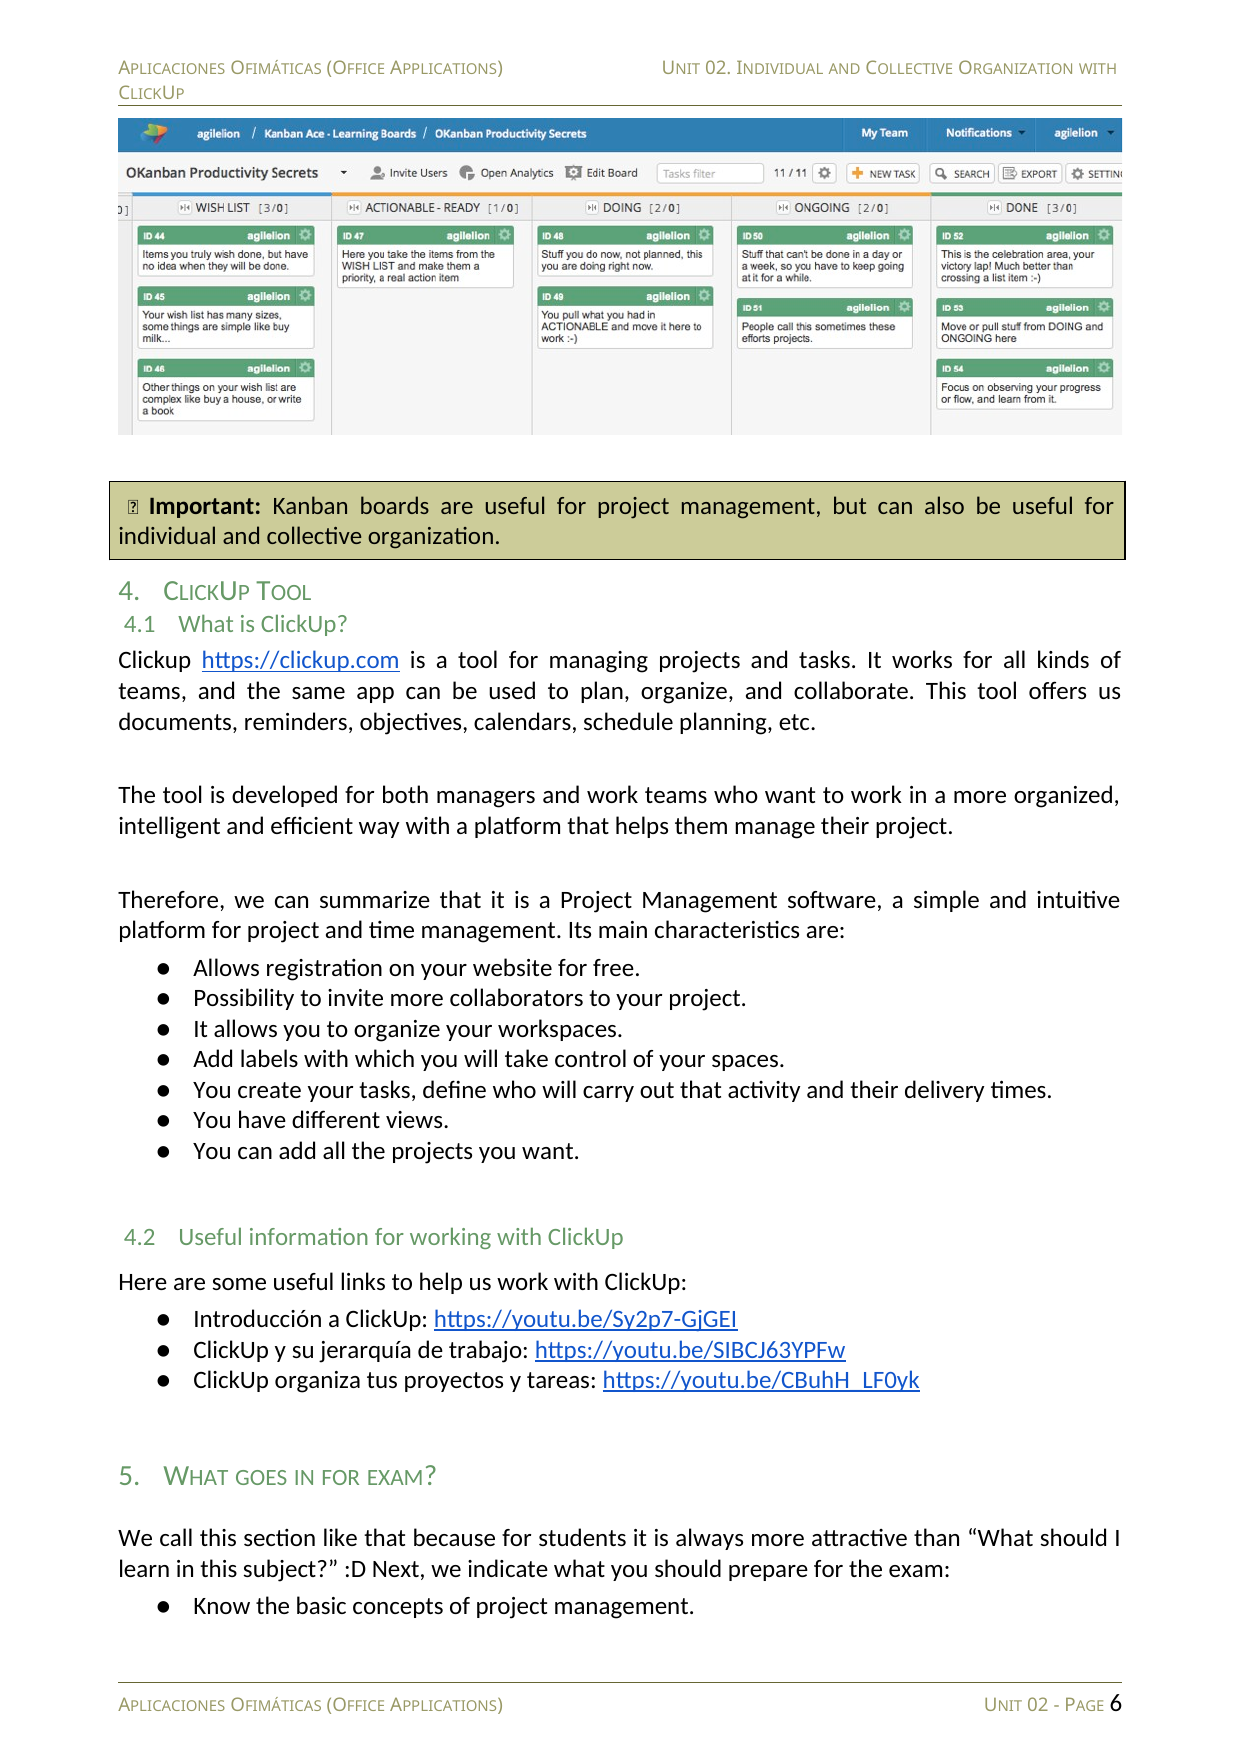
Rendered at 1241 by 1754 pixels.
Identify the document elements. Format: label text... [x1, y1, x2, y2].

picture [118, 118, 1123, 435]
subtitle What goes in for exam? [118, 1457, 1122, 1492]
list Know the basic concepts of project management. [156, 1590, 1122, 1621]
text Therefore, we can summarize that it is a Project Management software, a simple and intuitive platform for project and time management. Its main characteristics are: [118, 884, 1122, 945]
list Allows registration on your website for free. [156, 952, 1122, 982]
subtitle What is ClickUp? [118, 608, 1122, 638]
text The tool is developed for both managers and work teams who want to work in a more organized, intelligent and efficient way with a platform that helps them manage their project. [118, 780, 1122, 841]
text Clickup https://clickup.com is a tool for managing projects and tasks. It works for all kinds of teams, and the same app can be used to plan, organize, and collaborate. This tool offers us documents, reminders, objectives, calendars, schedule planning, etc. [118, 645, 1122, 736]
list ClickUp y su jerarquía de trabajo: https://youtu.be/SIBCJ63YPFw [156, 1334, 1122, 1364]
subtitle Useful information for working with ClickUp [118, 1221, 1122, 1252]
list You create your tasks, define who will carry out that activity and their delivery times. [156, 1074, 1122, 1104]
list You can add all the projects you want. [156, 1135, 1122, 1165]
list Possibility to invite more collaborators to your project. [156, 982, 1122, 1013]
list ClickUp organiza tus proyectos y tareas: https://youtu.be/CBuhH_LF0yk [156, 1364, 1122, 1395]
list Add labels with which you will take control of your spaces. [156, 1043, 1122, 1074]
text Here are some useful links to help us work with ClickUp: [118, 1266, 1122, 1297]
text 📖 Important: Kanban boards are useful for project management, but can also be useful for individual and collective organization. [110, 482, 1124, 559]
subtitle ClickUp Tool [118, 572, 1122, 608]
text We call this section like that because for students it is always more attractive than “What should I learn in this subject?” :D Next, we indicate what you should prepare for the exam: [118, 1522, 1122, 1583]
list Introducción a ClickUp: https://youtu.be/Sy2p7-GjGEI [156, 1303, 1122, 1334]
list You have different views. [156, 1104, 1122, 1135]
list It allows you to organize your workspaces. [156, 1013, 1122, 1043]
